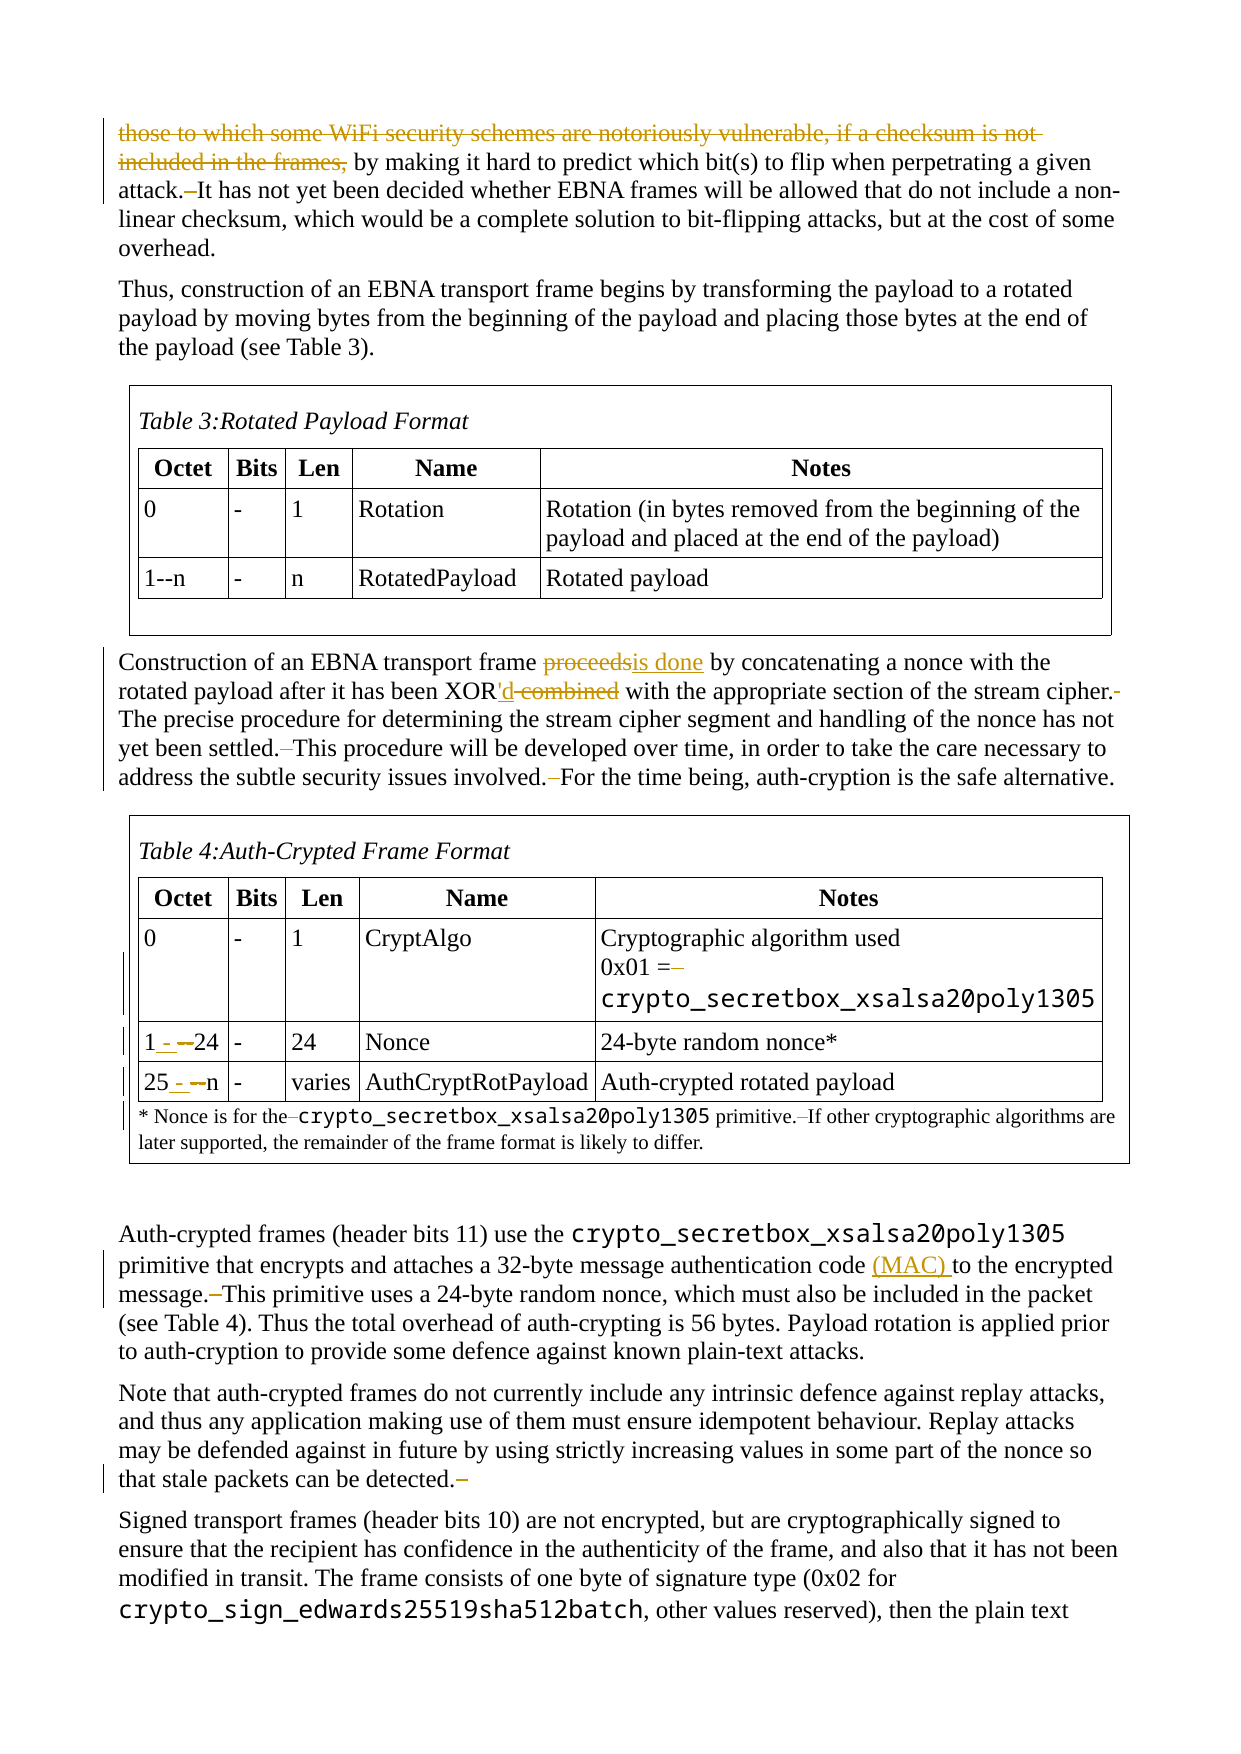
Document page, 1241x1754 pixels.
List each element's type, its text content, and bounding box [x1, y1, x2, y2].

table_cell 24 [286, 1022, 359, 1061]
text Construction of an EBNA transport frame is done by concatenating a nonce with the rotated payload after it has been XOR'd with the appropriate section of the stream cipher.The precise procedure for determining the stream cipher segment and handling of the nonce has not yet been settled.This procedure will be developed over time, in order to take the care necessary to address the subtle security issues involved.For the time being, auth-cryption is the safe alternative. [118, 373, 1122, 791]
table_cell Nonce [360, 1022, 595, 1061]
text [130, 816, 1129, 1163]
table_cell Auth-crypted rotated payload [596, 1062, 1102, 1101]
table_cell AuthCryptRotPayload [360, 1062, 595, 1101]
table_cell 24-byte random nonce* [596, 1022, 1102, 1061]
table_cell - [229, 489, 285, 557]
table_cell CryptAlgo [360, 919, 595, 1021]
table_cell 0 [139, 489, 228, 557]
table_cell 1 [286, 919, 359, 1021]
text Auth-crypted frames (header bits 11) use the crypto_secretbox_xsalsa20poly1305 primitive that encrypts and attaches a 32-byte message authentication code (MAC) to the encrypted message.This primitive uses a 24-byte random nonce, which must also be included in the packet (see Table 4). Thus the total overhead of auth-crypting is 56 bytes. Payload rotation is applied prior to auth-cryption to provide some defence against known plain-text attacks. [118, 1216, 1122, 1365]
table_cell varies [286, 1062, 359, 1101]
table_cell Rotation (in bytes removed from the beginning of the payload and placed at the end of the payload) [541, 489, 1102, 557]
text Some defence against known plain-text attacks is offered through the use of payload rotation. Payload rotation also offers the potential for limited resistance against bit-flipping attacks by making it hard to predict which bit(s) to flip when perpetrating a given attack.It has not yet been decided whether EBNA frames will be allowed that do not include a non-linear checksum, which would be a complete solution to bit-flipping attacks, but at the cost of some overhead. [118, 118, 1122, 262]
table_cell 1 [286, 489, 352, 557]
table_header Name [360, 878, 595, 918]
table_cell 1--n [139, 558, 228, 597]
text Table 3:Rotated Payload Format [138, 406, 1102, 435]
text * Nonce is for thecrypto_secretbox_xsalsa20poly1305 primitive.If other cryptographic algorithms are later supported, the remainder of the frame format is likely to differ. [138, 1101, 1121, 1154]
table_cell - [229, 919, 285, 1021]
table_cell 0 [139, 919, 228, 1021]
table_cell 1 - 24 [139, 1022, 228, 1061]
table_cell n [286, 558, 352, 597]
text Table 4:Auth-Crypted Frame Format [138, 836, 1121, 865]
table_cell Rotated payload [541, 558, 1102, 597]
table_cell - [229, 558, 285, 597]
table_header Bits [229, 878, 285, 918]
text Signed transport frames (header bits 10) are not encrypted, but are cryptographically signed to ensure that the recipient has confidence in the authenticity of the frame, and also that it has not been modified in transit. The frame consists of one byte of signature type (0x02 for crypto_sign_edwards25519sha512batch, other values reserved), then the plain text [118, 1505, 1122, 1625]
table_header Notes [541, 449, 1102, 488]
table_header Octet [139, 878, 228, 918]
table_cell RotatedPayload [353, 558, 540, 597]
table_header Name [353, 449, 540, 488]
table_header Notes [596, 878, 1102, 918]
table_cell - [229, 1022, 285, 1061]
text Note that auth-crypted frames do not currently include any intrinsic defence against replay attacks, and thus any application making use of them must ensure idempotent behaviour. Replay attacks may be defended against in future by using strictly increasing values in some part of the nonce so that stale packets can be detected. [118, 1378, 1122, 1493]
table_header Octet [139, 449, 228, 488]
table_header Bits [229, 449, 285, 488]
table_cell Cryptographic algorithm used 0x01 =crypto_secretbox_xsalsa20poly1305 [596, 919, 1102, 1021]
table_cell - [229, 1062, 285, 1101]
table_header Len [286, 449, 352, 488]
text Thus, construction of an EBNA transport frame begins by transforming the payload to a rotated payload by moving bytes from the beginning of the payload and placing those bytes at the end of the payload (see Table 3). [118, 274, 1122, 361]
table_header Len [286, 878, 359, 918]
table_cell Rotation [353, 489, 540, 557]
table_cell 25 - n [139, 1062, 228, 1101]
